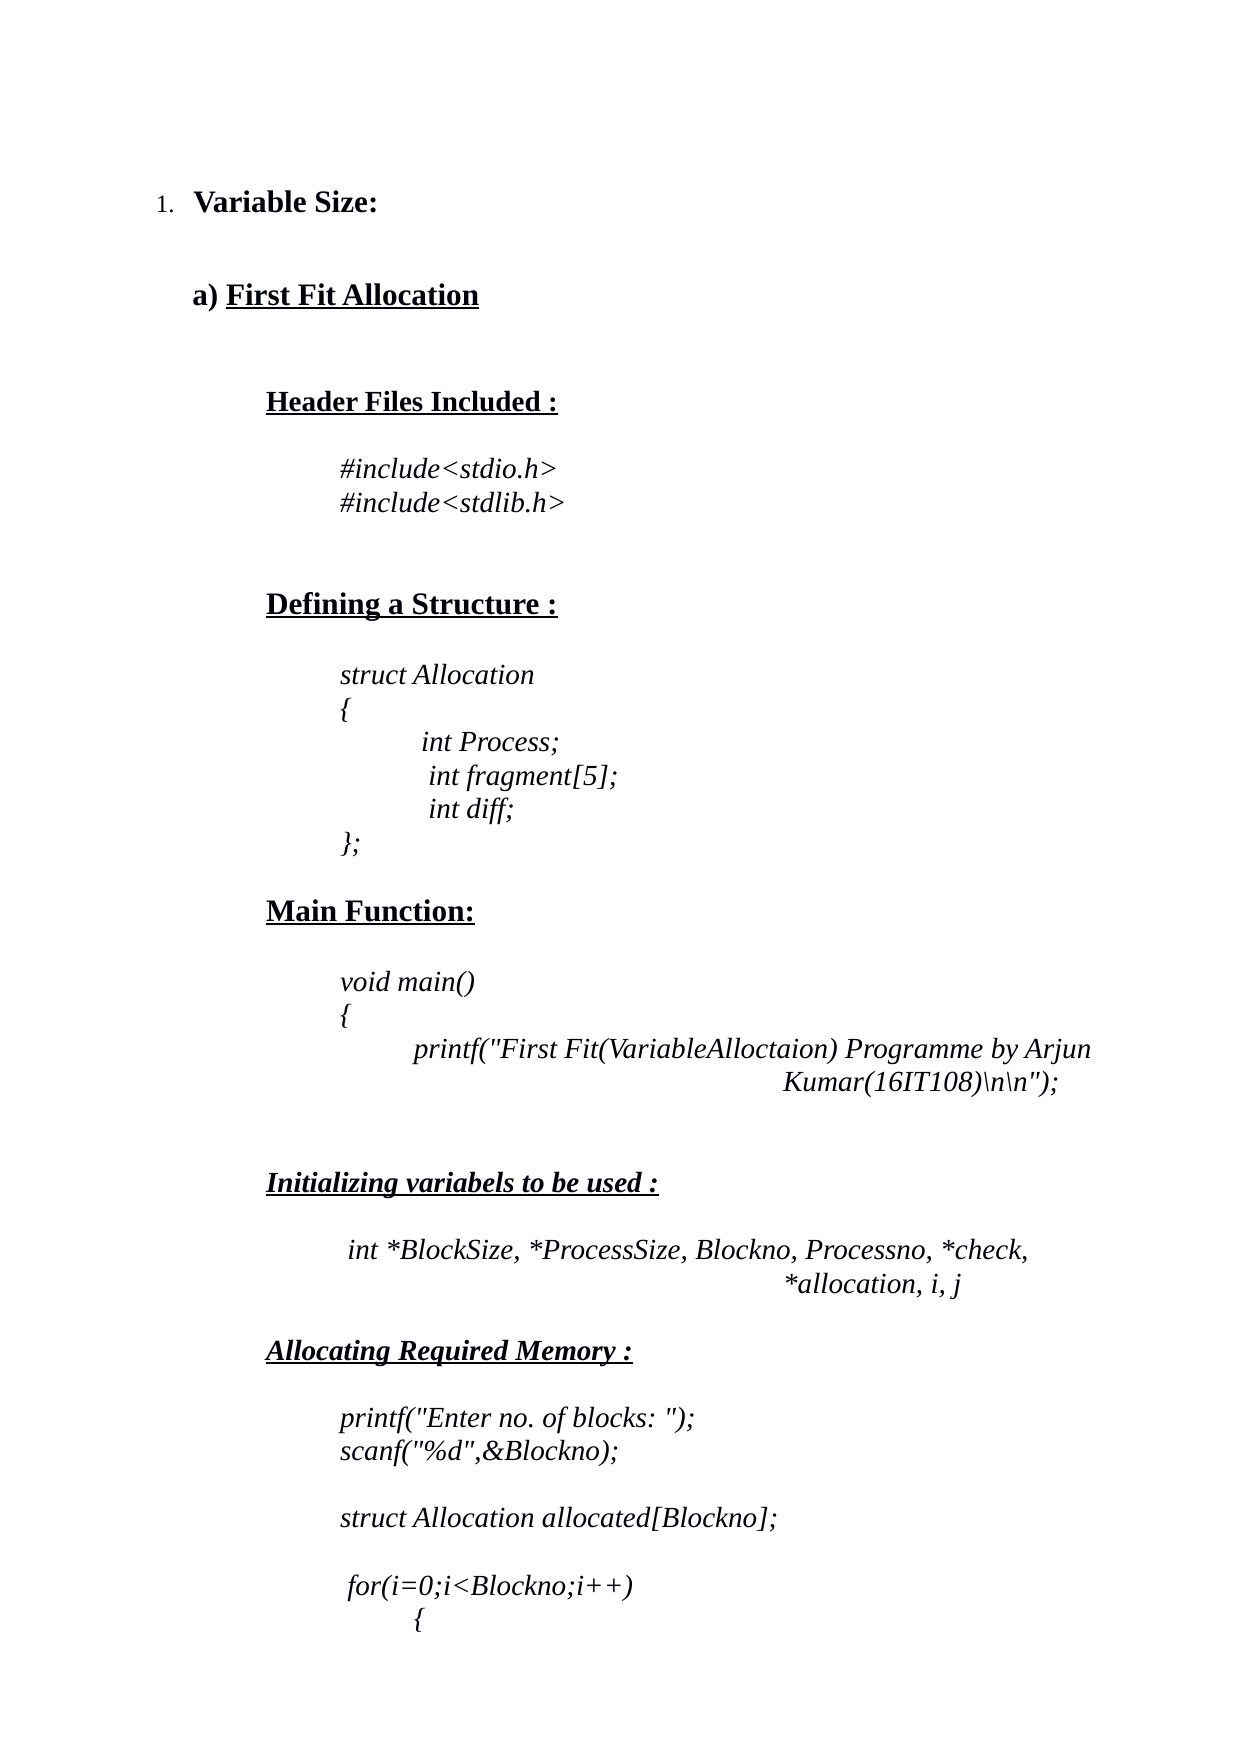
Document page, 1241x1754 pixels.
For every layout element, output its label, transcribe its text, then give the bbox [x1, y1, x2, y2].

text int diff; [118, 791, 1122, 825]
text int Process; [118, 724, 1122, 758]
text Allocating Required Memory : [118, 1333, 1122, 1366]
text #include<stdio.h> [118, 451, 1122, 485]
text void main() [118, 964, 1122, 997]
text Kumar(16IT108)\n\n"); [118, 1064, 1122, 1098]
text Header Files Included : [118, 384, 1122, 418]
text for(i=0;i<Blockno;i++) [118, 1568, 1122, 1601]
text Defining a Structure : [118, 585, 1122, 621]
text struct Allocation [118, 657, 1122, 691]
text #include<stdlib.h> [118, 485, 1122, 518]
text printf("First Fit(VariableAlloctaion) Programme by Arjun [118, 1031, 1122, 1064]
text { [118, 997, 1122, 1031]
text int fragment[5]; [118, 758, 1122, 791]
text a) First Fit Allocation [118, 276, 1122, 312]
list Variable Size: [156, 183, 1122, 219]
text struct Allocation allocated[Blockno]; [118, 1501, 1122, 1534]
text }; [118, 825, 1122, 858]
text *allocation, i, j [118, 1266, 1122, 1299]
text printf("Enter no. of blocks: "); [118, 1400, 1122, 1433]
text int *BlockSize, *ProcessSize, Blockno, Processno, *check, [118, 1232, 1122, 1266]
text { [118, 691, 1122, 724]
text Main Function: [118, 892, 1122, 928]
text scanf("%d",&Blockno); [118, 1433, 1122, 1467]
text Initializing variabels to be used : [118, 1165, 1122, 1199]
text { [118, 1601, 1122, 1635]
